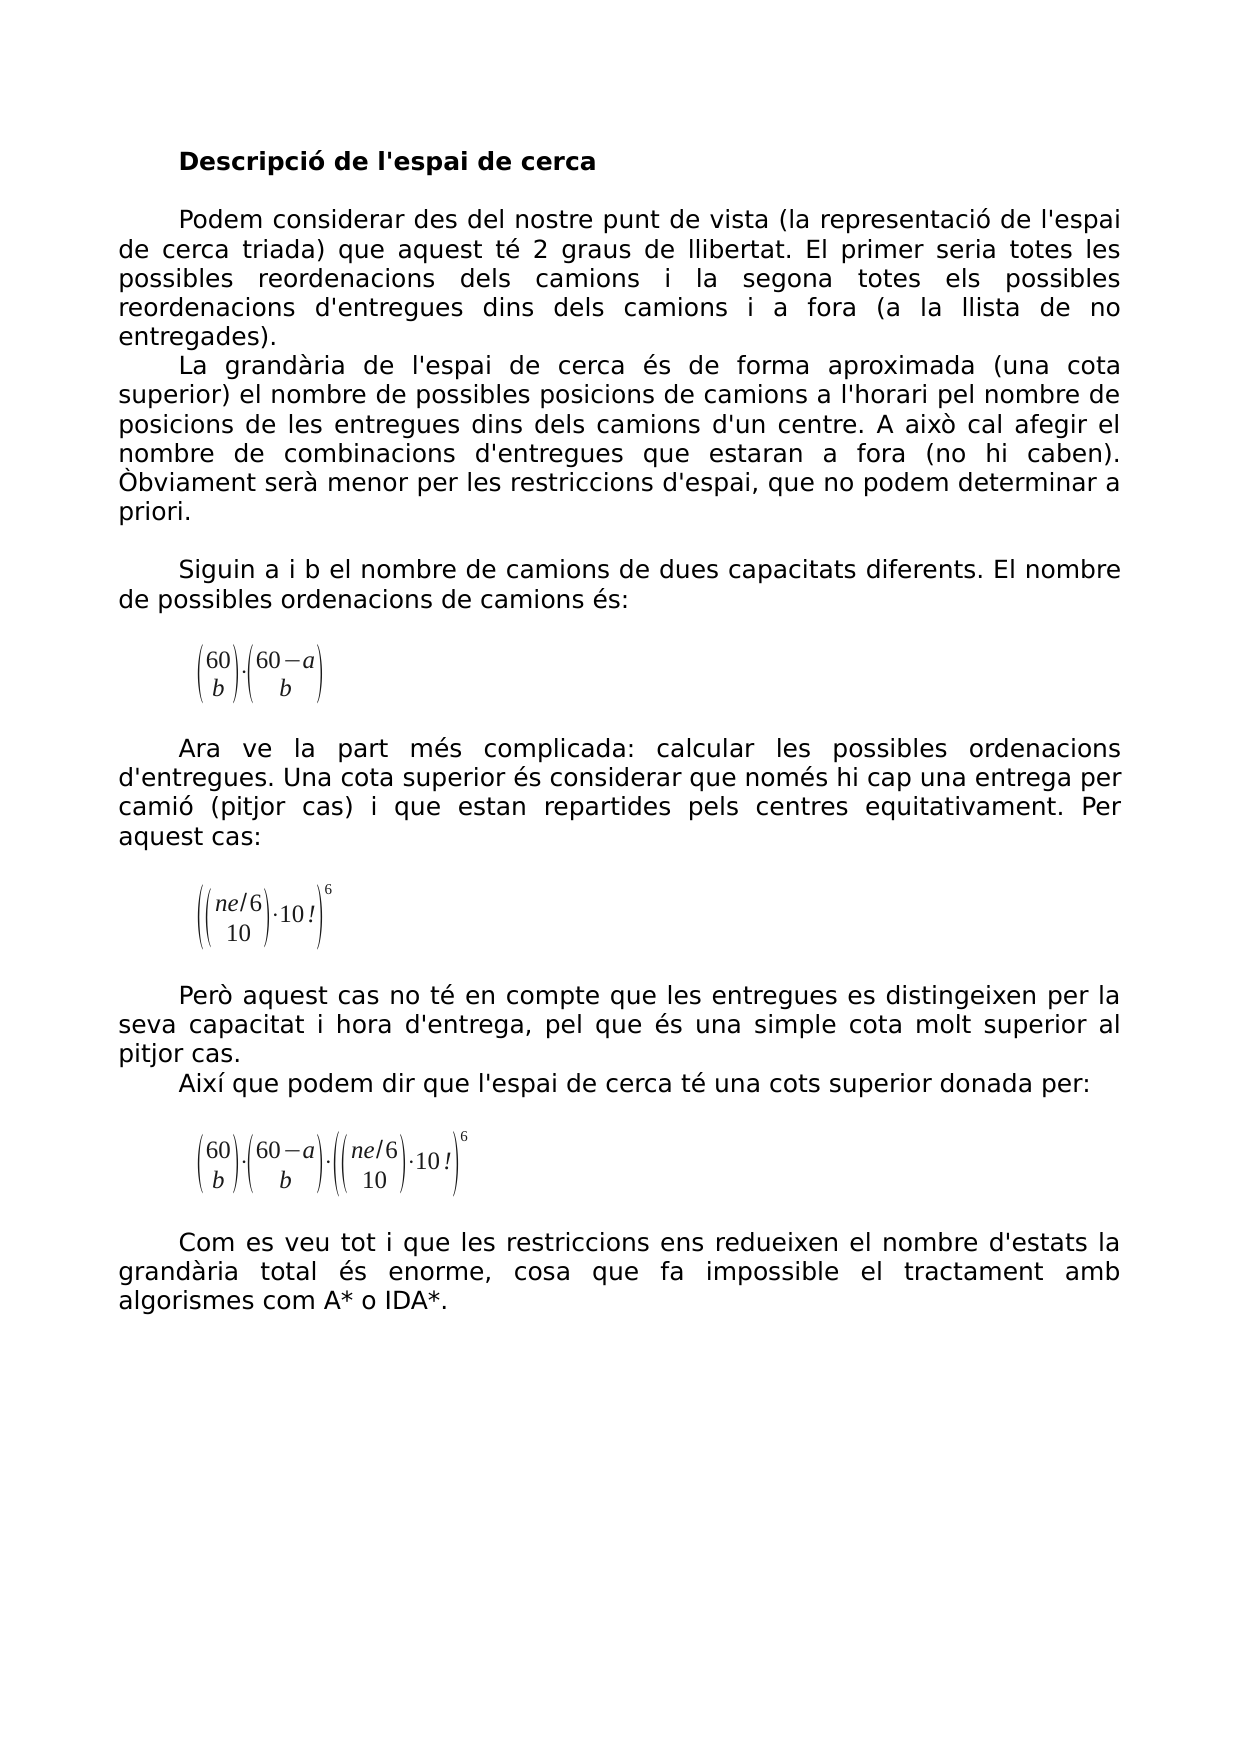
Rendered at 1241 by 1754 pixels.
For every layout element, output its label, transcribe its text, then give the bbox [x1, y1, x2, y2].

text Com es veu tot i que les restriccions ens redueixen el nombre d'estats la grandària total és enorme, cosa que fa impossible el tractament amb algorismes com A* o IDA*. [118, 1228, 1122, 1316]
text Podem considerar des del nostre punt de vista (la representació de l'espai de cerca triada) que aquest té 2 graus de llibertat. El primer seria totes les possibles reordenacions dels camions i la segona totes els possibles reordenacions d'entregues dins dels camions i a fora (a la llista de no entregades). [118, 206, 1122, 351]
text Descripció de l'espai de cerca [118, 147, 1122, 176]
text Així que podem dir que l'espai de cerca té una cots superior donada per: [118, 1069, 1122, 1098]
text Però aquest cas no té en compte que les entregues es distingeixen per la seva capacitat i hora d'entrega, pel que és una simple cota molt superior al pitjor cas. [118, 981, 1122, 1069]
text Ara ve la part més complicada: calcular les possibles ordenacions d'entregues. Una cota superior és considerar que només hi cap una entrega per camió (pitjor cas) i que estan repartides pels centres equitativament. Per aquest cas: [118, 734, 1122, 851]
text La grandària de l'espai de cerca és de forma aproximada (una cota superior) el nombre de possibles posicions de camions a l'horari pel nombre de posicions de les entregues dins dels camions d'un centre. A això cal afegir el nombre de combinacions d'entregues que estaran a fora (no hi caben). Òbviament serà menor per les restriccions d'espai, que no podem determinar a priori. [118, 351, 1122, 526]
text Siguin a i b el nombre de camions de dues capacitats diferents. El nombre de possibles ordenacions de camions és: [118, 556, 1122, 614]
